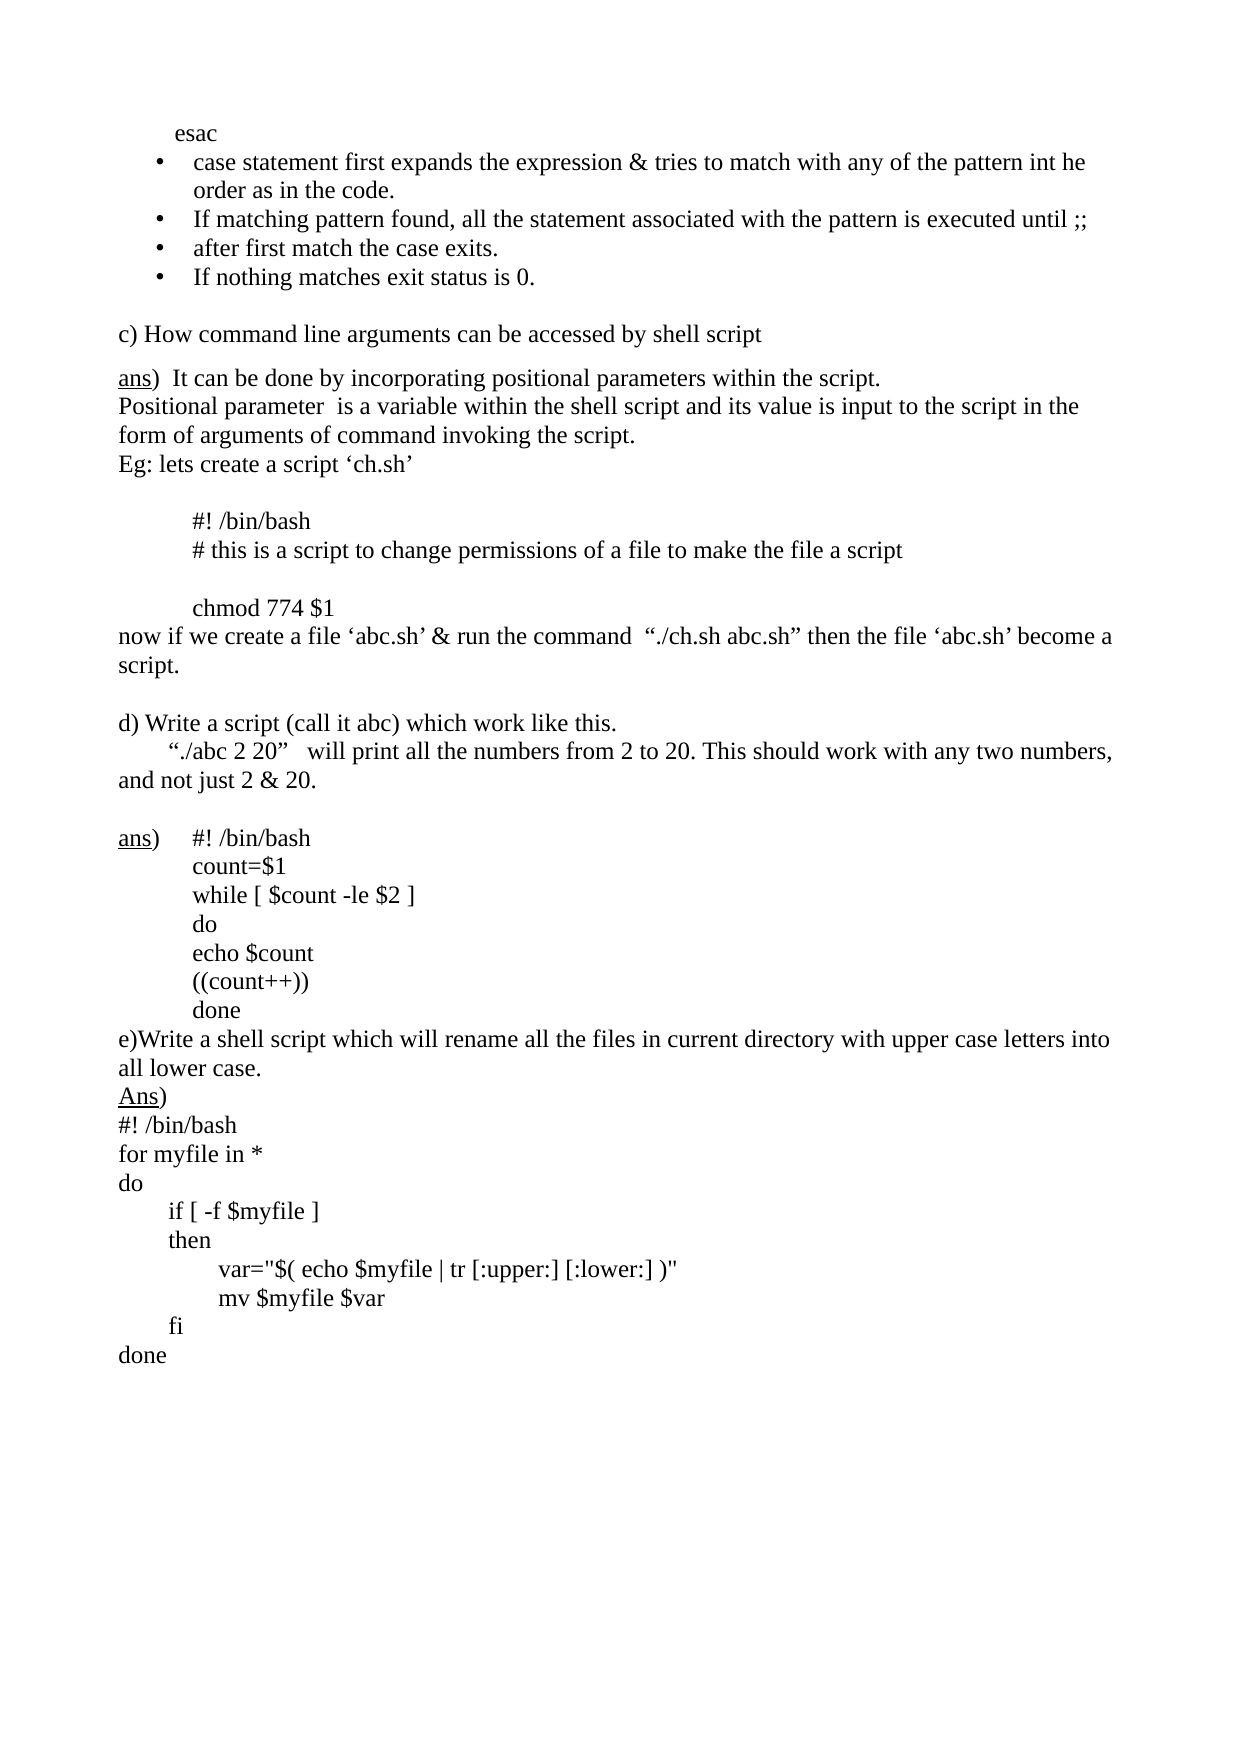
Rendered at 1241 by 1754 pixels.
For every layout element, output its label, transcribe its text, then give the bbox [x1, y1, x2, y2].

text fi [118, 1311, 1122, 1340]
text Positional parameter is a variable within the shell script and its value is input to the script in the form of arguments of command invoking the script. [118, 391, 1122, 449]
text esac [118, 118, 1122, 147]
text do [118, 909, 1122, 938]
text c) How command line arguments can be accessed by shell script [118, 319, 1122, 348]
text if [ -f $myfile ] [118, 1196, 1122, 1225]
text ans) It can be done by incorporating positional parameters within the script. [118, 363, 1122, 391]
text chmod 774 $1 [118, 593, 1122, 621]
text done [118, 1340, 1122, 1369]
text echo $count [118, 938, 1122, 966]
text #! /bin/bash [118, 506, 1122, 535]
text Eg: lets create a script ‘ch.sh’ [118, 449, 1122, 478]
text e)Write a shell script which will rename all the files in current directory with upper case letters into all lower case. [118, 1024, 1122, 1081]
text Ans) [118, 1081, 1122, 1110]
list If nothing matches exit status is 0. [156, 262, 1122, 291]
text mv $myfile $var [118, 1283, 1122, 1311]
text done [118, 995, 1122, 1024]
text do [118, 1168, 1122, 1196]
list case statement first expands the expression & tries to match with any of the pattern int he order as in the code. [156, 147, 1122, 204]
text now if we create a file ‘abc.sh’ & run the command “./ch.sh abc.sh” then the file ‘abc.sh’ become a script. [118, 621, 1122, 679]
list If matching pattern found, all the statement associated with the pattern is executed until ;; [156, 204, 1122, 233]
text ((count++)) [118, 966, 1122, 995]
text “./abc 2 20” will print all the numbers from 2 to 20. This should work with any two numbers, and not just 2 & 20. [118, 736, 1122, 794]
list after first match the case exits. [156, 233, 1122, 262]
text # this is a script to change permissions of a file to make the file a script [118, 535, 1122, 564]
text then [118, 1225, 1122, 1254]
text ans) #! /bin/bash [118, 823, 1122, 851]
text var="$( echo $myfile | tr [:upper:] [:lower:] )" [118, 1254, 1122, 1283]
text while [ $count -le $2 ] [118, 880, 1122, 909]
text d) Write a script (call it abc) which work like this. [118, 708, 1122, 736]
text for myfile in * [118, 1139, 1122, 1168]
text #! /bin/bash [118, 1110, 1122, 1139]
text count=$1 [118, 851, 1122, 880]
